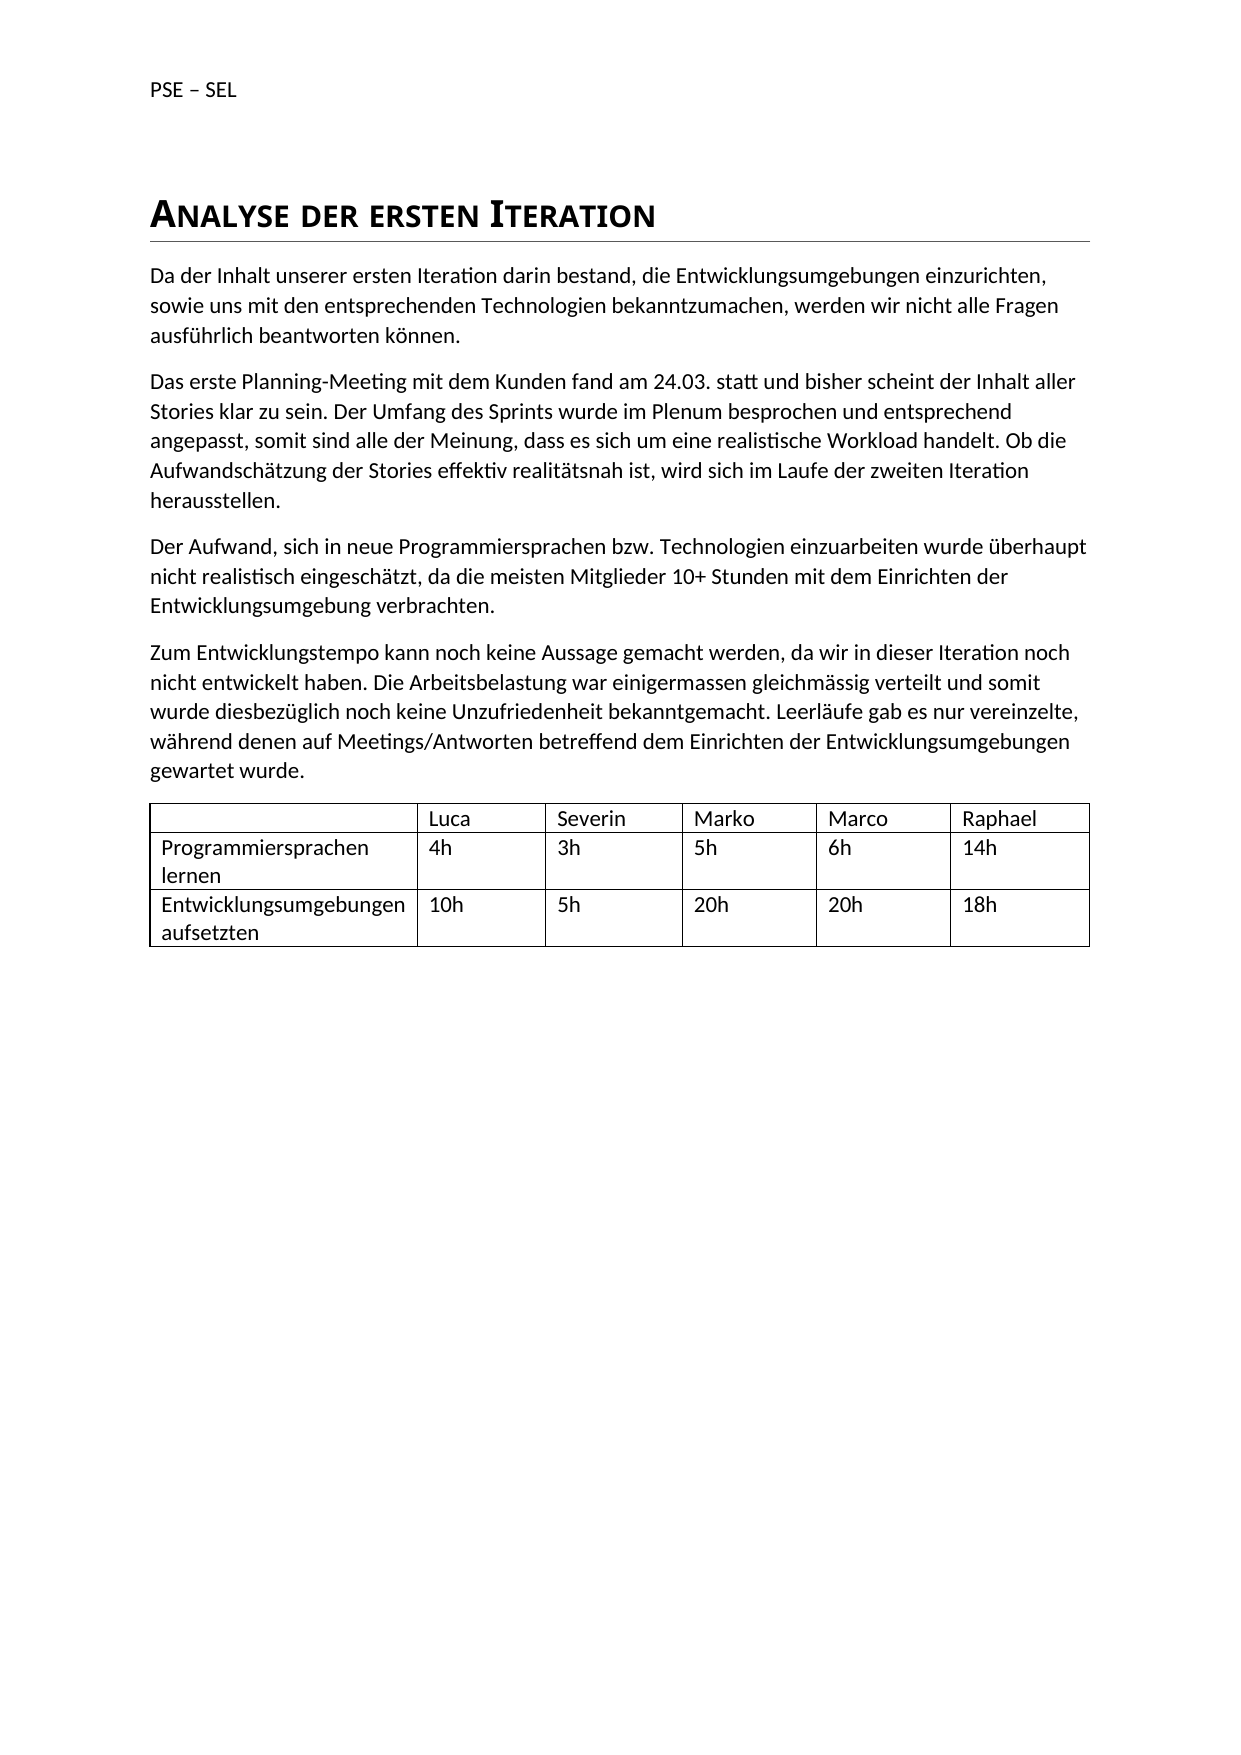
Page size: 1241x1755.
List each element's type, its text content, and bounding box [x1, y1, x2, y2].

table_cell Programmiersprachen lernen [151, 833, 417, 889]
table_header Marko [683, 804, 816, 832]
table_cell 18h [951, 890, 1089, 946]
text Da der Inhalt unserer ersten Iteration darin bestand, die Entwicklungsumgebungen einzurichten, sowie uns mit den entsprechenden Technologien bekanntzumachen, werden wir nicht alle Fragen ausführlich beantworten können. [150, 261, 1090, 349]
text Das erste Planning-Meeting mit dem Kunden fand am 24.03. statt und bisher scheint der Inhalt aller Stories klar zu sein. Der Umfang des Sprints wurde im Plenum besprochen und entsprechend angepasst, somit sind alle der Meinung, dass es sich um eine realistische Workload handelt. Ob die Aufwandschätzung der Stories effektiv realitätsnah ist, wird sich im Laufe der zweiten Iteration herausstellen. [150, 367, 1090, 514]
table_cell 5h [683, 833, 816, 889]
table_header [151, 804, 417, 832]
table_header Severin [546, 804, 682, 832]
subtitle Analyse der ersten Iteration [150, 187, 1090, 241]
text Zum Entwicklungstempo kann noch keine Aussage gemacht werden, da wir in dieser Iteration noch nicht entwickelt haben. Die Arbeitsbelastung war einigermassen gleichmässig verteilt und somit wurde diesbezüglich noch keine Unzufriedenheit bekanntgemacht. Leerläufe gab es nur vereinzelte, während denen auf Meetings/Antworten betreffend dem Einrichten der Entwicklungsumgebungen gewartet wurde. [150, 638, 1090, 785]
table_cell 3h [546, 833, 682, 889]
table_cell 4h [418, 833, 545, 889]
table_header Raphael [951, 804, 1089, 832]
table_cell 10h [418, 890, 545, 946]
text Der Aufwand, sich in neue Programmiersprachen bzw. Technologien einzuarbeiten wurde überhaupt nicht realistisch eingeschätzt, da die meisten Mitglieder 10+ Stunden mit dem Einrichten der Entwicklungsumgebung verbrachten. [150, 532, 1090, 619]
table_header Marco [817, 804, 950, 832]
table_cell 14h [951, 833, 1089, 889]
table_cell 6h [817, 833, 950, 889]
table_cell Entwicklungsumgebungen aufsetzten [151, 890, 417, 946]
table_cell 5h [546, 890, 682, 946]
table_cell 20h [817, 890, 950, 946]
table_header Luca [418, 804, 545, 832]
table_cell 20h [683, 890, 816, 946]
